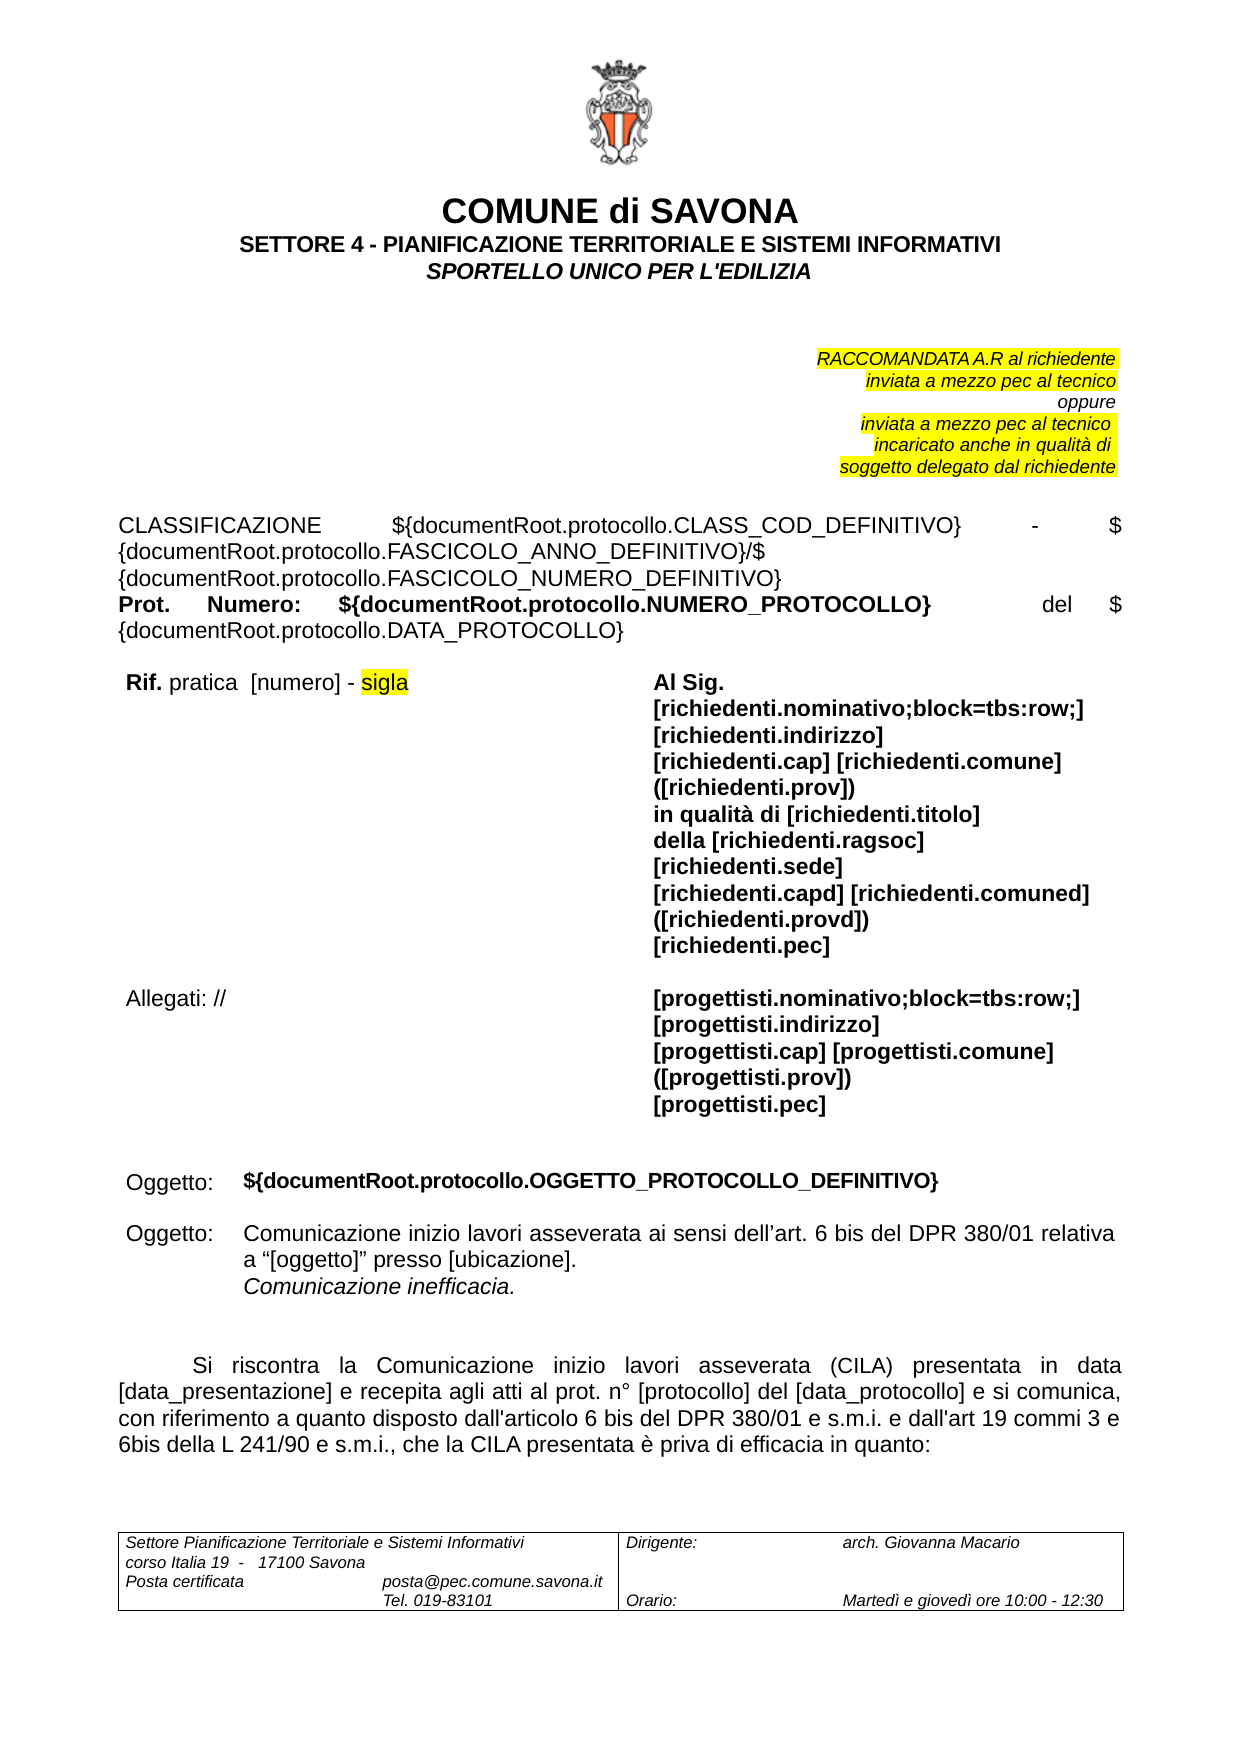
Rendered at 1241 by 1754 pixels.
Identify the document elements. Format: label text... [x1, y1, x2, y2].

table_header ${documentRoot.protocollo.OGGETTO_PROTOCOLLO_DEFINITIVO} [236, 1169, 1123, 1195]
table_header Comunicazione inizio lavori asseverata ai sensi dell’art. 6 bis del DPR 380/01 relativa a “[oggetto]” presso [ubicazione]. Comunicazione inefficacia. [236, 1220, 1123, 1299]
table_header Al Sig. [richiedenti.nominativo;block=tbs:row;] [richiedenti.indirizzo] [richiedenti.cap] [richiedenti.comune] ([richiedenti.prov]) in qualità di [richiedenti.titolo] della [richiedenti.ragsoc] [richiedenti.sede] [richiedenti.capd] [richiedenti.comuned] ([richiedenti.provd]) [richiedenti.pec] [646, 669, 1119, 985]
text CLASSIFICAZIONE ${documentRoot.protocollo.CLASS_COD_DEFINITIVO} - ${documentRoot.protocollo.FASCICOLO_ANNO_DEFINITIVO}/${documentRoot.protocollo.FASCICOLO_NUMERO_DEFINITIVO} [118, 512, 1122, 591]
table_cell [progettisti.nominativo;block=tbs:row;] [progettisti.indirizzo] [progettisti.cap] [progettisti.comune] ([progettisti.prov]) [progettisti.pec] [646, 985, 1119, 1143]
table_header Oggetto: [118, 1169, 236, 1195]
picture [507, 54, 733, 182]
text Prot. Numero: ${documentRoot.protocollo.NUMERO_PROTOCOLLO} del ${documentRoot.protocollo.DATA_PROTOCOLLO} [118, 591, 1122, 644]
table_header Oggetto: [118, 1220, 236, 1299]
table_header RACCOMANDATA A.R al richiedente inviata a mezzo pec al tecnico oppure inviata a mezzo pec al tecnico incaricato anche in qualità di soggetto delegato dal richiedente [644, 342, 1123, 483]
table_cell [451, 985, 646, 1143]
table_header [118, 342, 644, 483]
table_header Rif. pratica [numero] - sigla [118, 669, 451, 985]
table_header [451, 669, 646, 985]
text Si riscontra la Comunicazione inizio lavori asseverata (CILA) presentata in data [data_presentazione] e recepita agli atti al prot. n° [protocollo] del [data_protocollo] e si comunica, con riferimento a quanto disposto dall'articolo 6 bis del DPR 380/01 e s.m.i. e dall'art 19 commi 3 e 6bis della L 241/90 e s.m.i., che la CILA presentata è priva di efficacia in quanto: [118, 1352, 1122, 1457]
table_cell Allegati: // [118, 985, 451, 1143]
